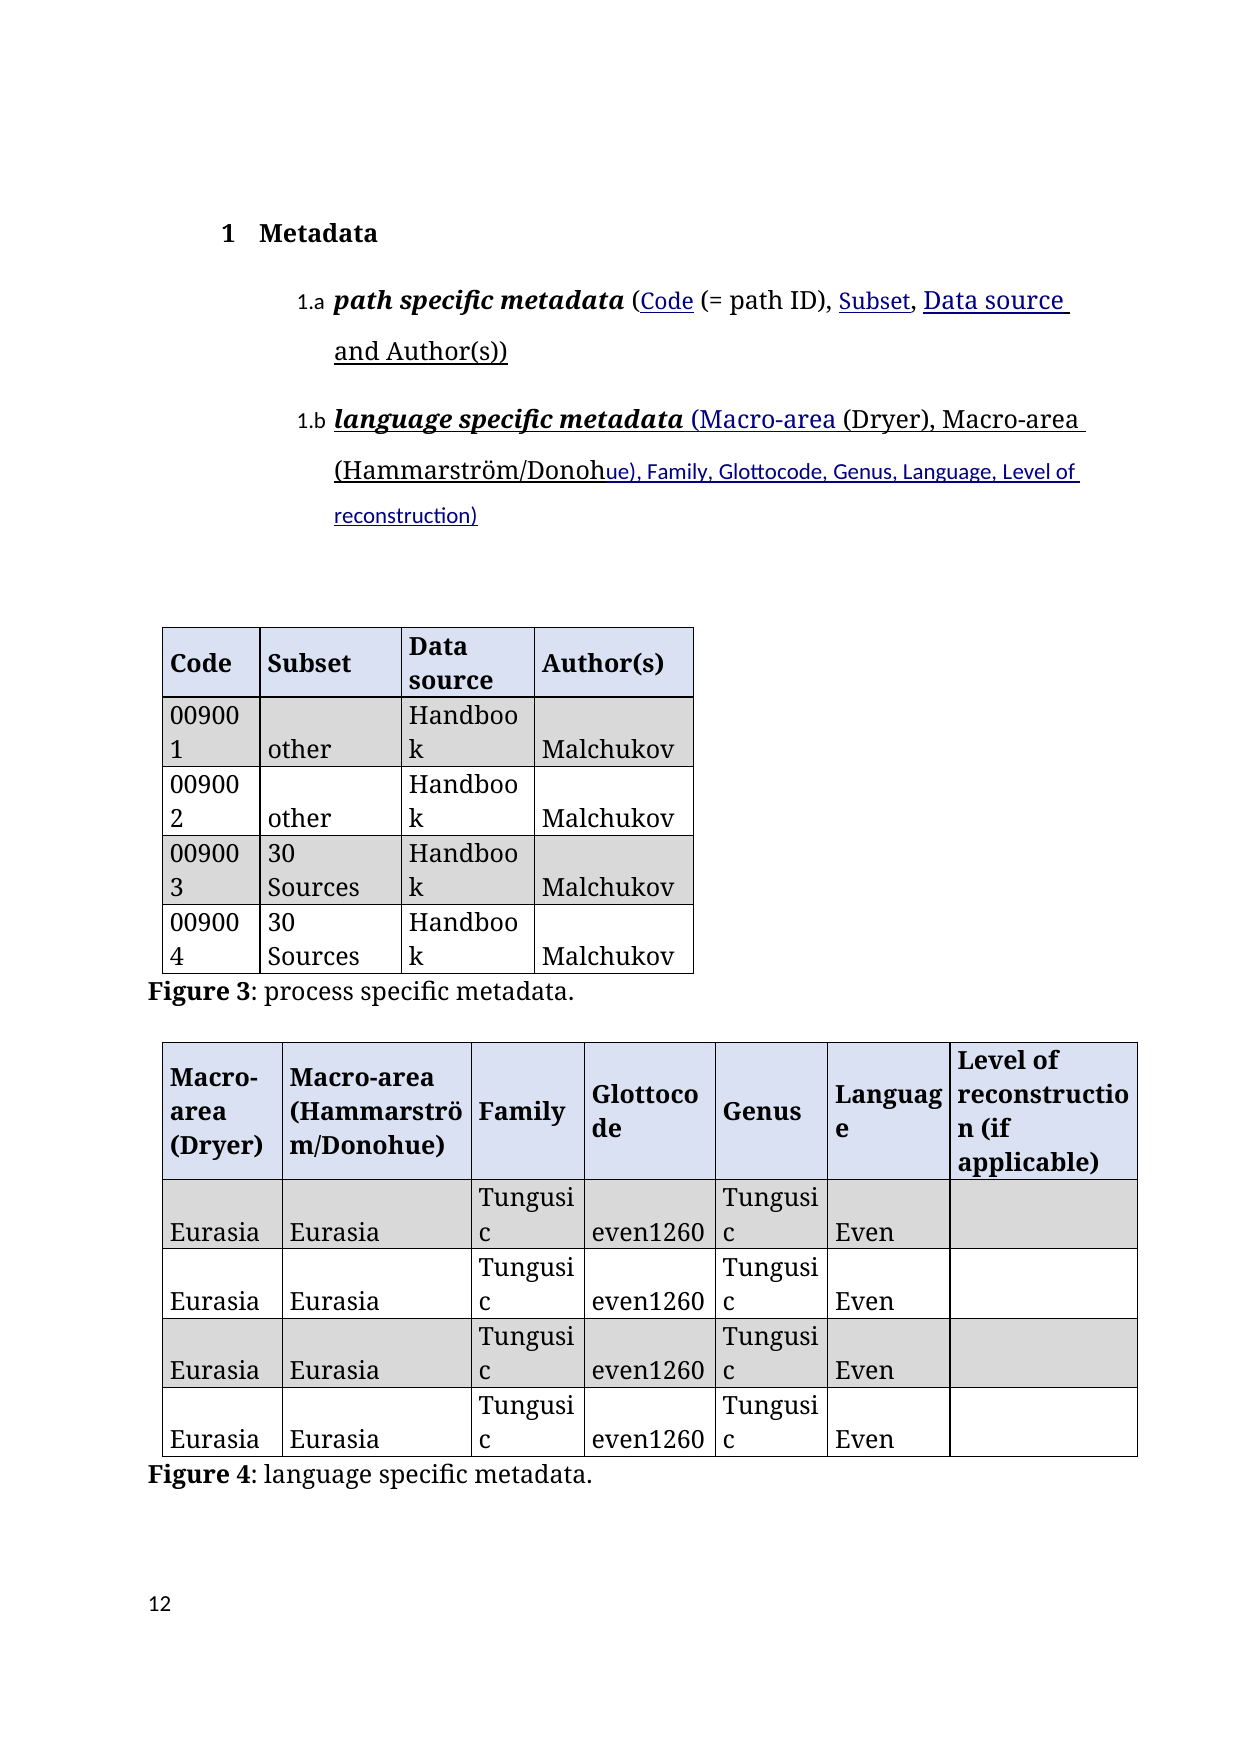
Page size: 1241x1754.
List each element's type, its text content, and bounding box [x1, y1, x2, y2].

table_cell Malchukov [535, 905, 693, 973]
text Figure 4: language specific metadata. [148, 1457, 1093, 1491]
table_cell [951, 1180, 1137, 1248]
table_cell [951, 1249, 1137, 1317]
table_cell Malchukov [535, 767, 693, 835]
list path specific metadata (Code (= path ID), Subset, Data source and Author(s)) [296, 283, 1093, 368]
table_cell Malchukov [535, 836, 693, 904]
table_cell even1260 [585, 1249, 715, 1317]
table_header Subset [261, 628, 401, 696]
table_cell Even [828, 1249, 949, 1317]
table_cell Tungusic [716, 1249, 827, 1317]
table_cell 30 Sources [261, 905, 401, 973]
table_cell 009002 [163, 767, 259, 835]
table_cell [951, 1319, 1137, 1387]
table_cell Handbook [402, 905, 534, 973]
table_header Glottocode [585, 1043, 715, 1179]
table_cell Eurasia [163, 1180, 282, 1248]
table_cell Tungusic [716, 1319, 827, 1387]
table_cell Malchukov [535, 698, 693, 766]
table_header Language [828, 1043, 949, 1179]
table_header Macro-area (Hammarström/Donohue) [283, 1043, 471, 1179]
table_header Macro-area (Dryer) [163, 1043, 282, 1179]
table_cell Handbook [402, 767, 534, 835]
table_cell Eurasia [163, 1388, 282, 1456]
table_cell 009001 [163, 698, 259, 766]
table_cell 009003 [163, 836, 259, 904]
table_header Author(s) [535, 628, 693, 696]
table_header Family [472, 1043, 584, 1179]
table_cell Eurasia [163, 1249, 282, 1317]
table_cell Even [828, 1180, 949, 1248]
table_cell Even [828, 1319, 949, 1387]
table_cell Eurasia [283, 1249, 471, 1317]
text Figure 3: process specific metadata. [148, 974, 1093, 1008]
table_cell Even [828, 1388, 949, 1456]
table_header Code [163, 628, 259, 696]
table_cell Handbook [402, 698, 534, 766]
table_cell [951, 1388, 1137, 1456]
table_cell Eurasia [283, 1180, 471, 1248]
list Metadata [221, 215, 1093, 249]
table_cell Eurasia [283, 1388, 471, 1456]
table_cell Tungusic [472, 1388, 584, 1456]
table_cell Tungusic [716, 1180, 827, 1248]
table_cell even1260 [585, 1388, 715, 1456]
table_cell even1260 [585, 1319, 715, 1387]
table_cell Tungusic [472, 1319, 584, 1387]
table_cell Tungusic [472, 1180, 584, 1248]
table_header Genus [716, 1043, 827, 1179]
table_header Data source [402, 628, 534, 696]
table_header Level of reconstruction (if applicable) [951, 1043, 1137, 1179]
table_cell even1260 [585, 1180, 715, 1248]
table_cell Tungusic [716, 1388, 827, 1456]
table_cell 30 Sources [261, 836, 401, 904]
table_cell Handbook [402, 836, 534, 904]
table_cell other [261, 767, 401, 835]
table_cell other [261, 698, 401, 766]
list language specific metadata (Macro-area (Dryer), Macro-area (Hammarström/Donohue), Family, Glottocode, Genus, Language, Level of reconstruction) [296, 402, 1093, 529]
table_cell Tungusic [472, 1249, 584, 1317]
table_cell 009004 [163, 905, 259, 973]
table_cell Eurasia [283, 1319, 471, 1387]
table_cell Eurasia [163, 1319, 282, 1387]
